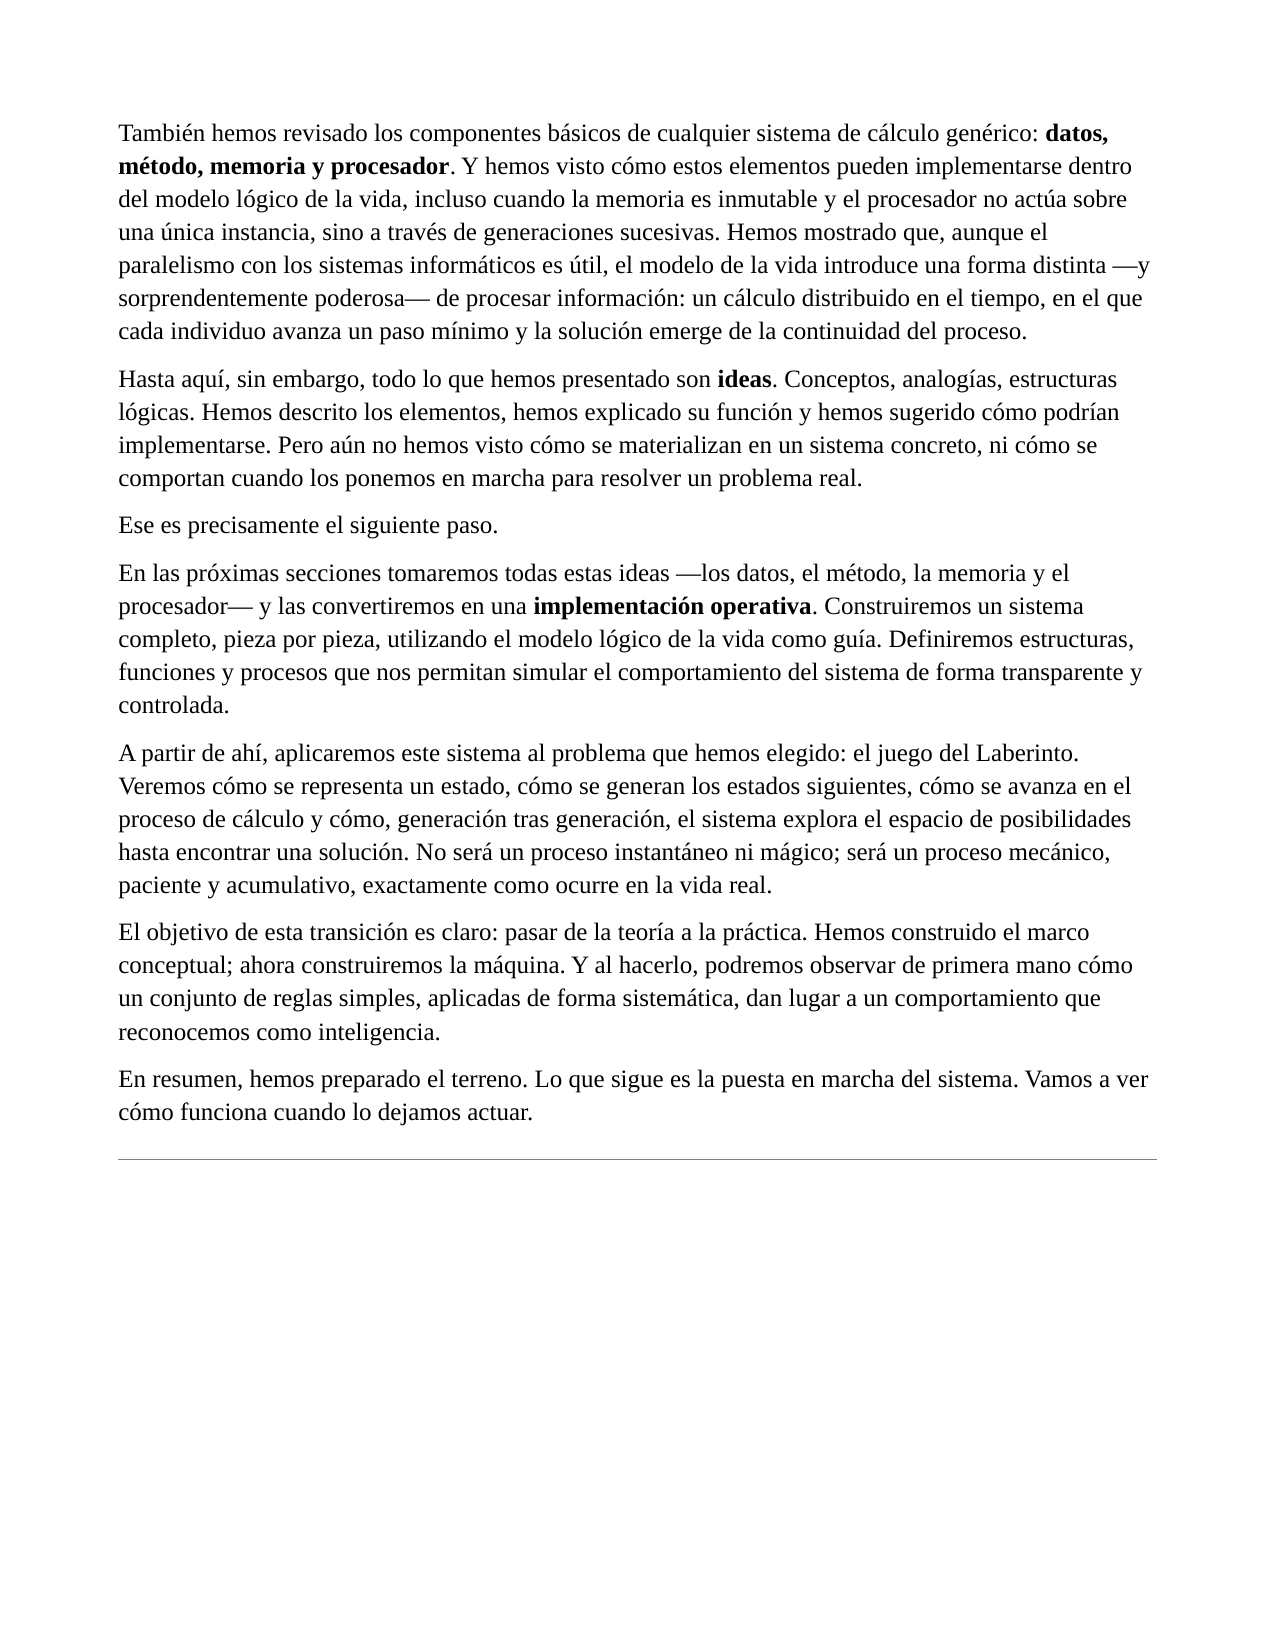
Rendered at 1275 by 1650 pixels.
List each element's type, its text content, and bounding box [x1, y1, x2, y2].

text Hasta aquí, sin embargo, todo lo que hemos presentado son ideas. Conceptos, analogías, estructuras lógicas. Hemos descrito los elementos, hemos explicado su función y hemos sugerido cómo podrían implementarse. Pero aún no hemos visto cómo se materializan en un sistema concreto, ni cómo se comportan cuando los ponemos en marcha para resolver un problema real. [118, 364, 1157, 492]
text En las próximas secciones tomaremos todas estas ideas —los datos, el método, la memoria y el procesador— y las convertiremos en una implementación operativa. Construiremos un sistema completo, pieza por pieza, utilizando el modelo lógico de la vida como guía. Definiremos estructuras, funciones y procesos que nos permitan simular el comportamiento del sistema de forma transparente y controlada. [118, 558, 1157, 719]
text Ese es precisamente el siguiente paso. [118, 511, 1157, 539]
text El objetivo de esta transición es claro: pasar de la teoría a la práctica. Hemos construido el marco conceptual; ahora construiremos la máquina. Y al hacerlo, podremos observar de primera mano cómo un conjunto de reglas simples, aplicadas de forma sistemática, dan lugar a un comportamiento que reconocemos como inteligencia. [118, 917, 1157, 1045]
text En resumen, hemos preparado el terreno. Lo que sigue es la puesta en marcha del sistema. Vamos a ver cómo funciona cuando lo dejamos actuar. [118, 1064, 1157, 1126]
text A partir de ahí, aplicaremos este sistema al problema que hemos elegido: el juego del Laberinto. Veremos cómo se representa un estado, cómo se generan los estados siguientes, cómo se avanza en el proceso de cálculo y cómo, generación tras generación, el sistema explora el espacio de posibilidades hasta encontrar una solución. No será un proceso instantáneo ni mágico; será un proceso mecánico, paciente y acumulativo, exactamente como ocurre en la vida real. [118, 738, 1157, 899]
text También hemos revisado los componentes básicos de cualquier sistema de cálculo genérico: datos, método, memoria y procesador. Y hemos visto cómo estos elementos pueden implementarse dentro del modelo lógico de la vida, incluso cuando la memoria es inmutable y el procesador no actúa sobre una única instancia, sino a través de generaciones sucesivas. Hemos mostrado que, aunque el paralelismo con los sistemas informáticos es útil, el modelo de la vida introduce una forma distinta —y sorprendentemente poderosa— de procesar información: un cálculo distribuido en el tiempo, en el que cada individuo avanza un paso mínimo y la solución emerge de la continuidad del proceso. [118, 118, 1157, 345]
